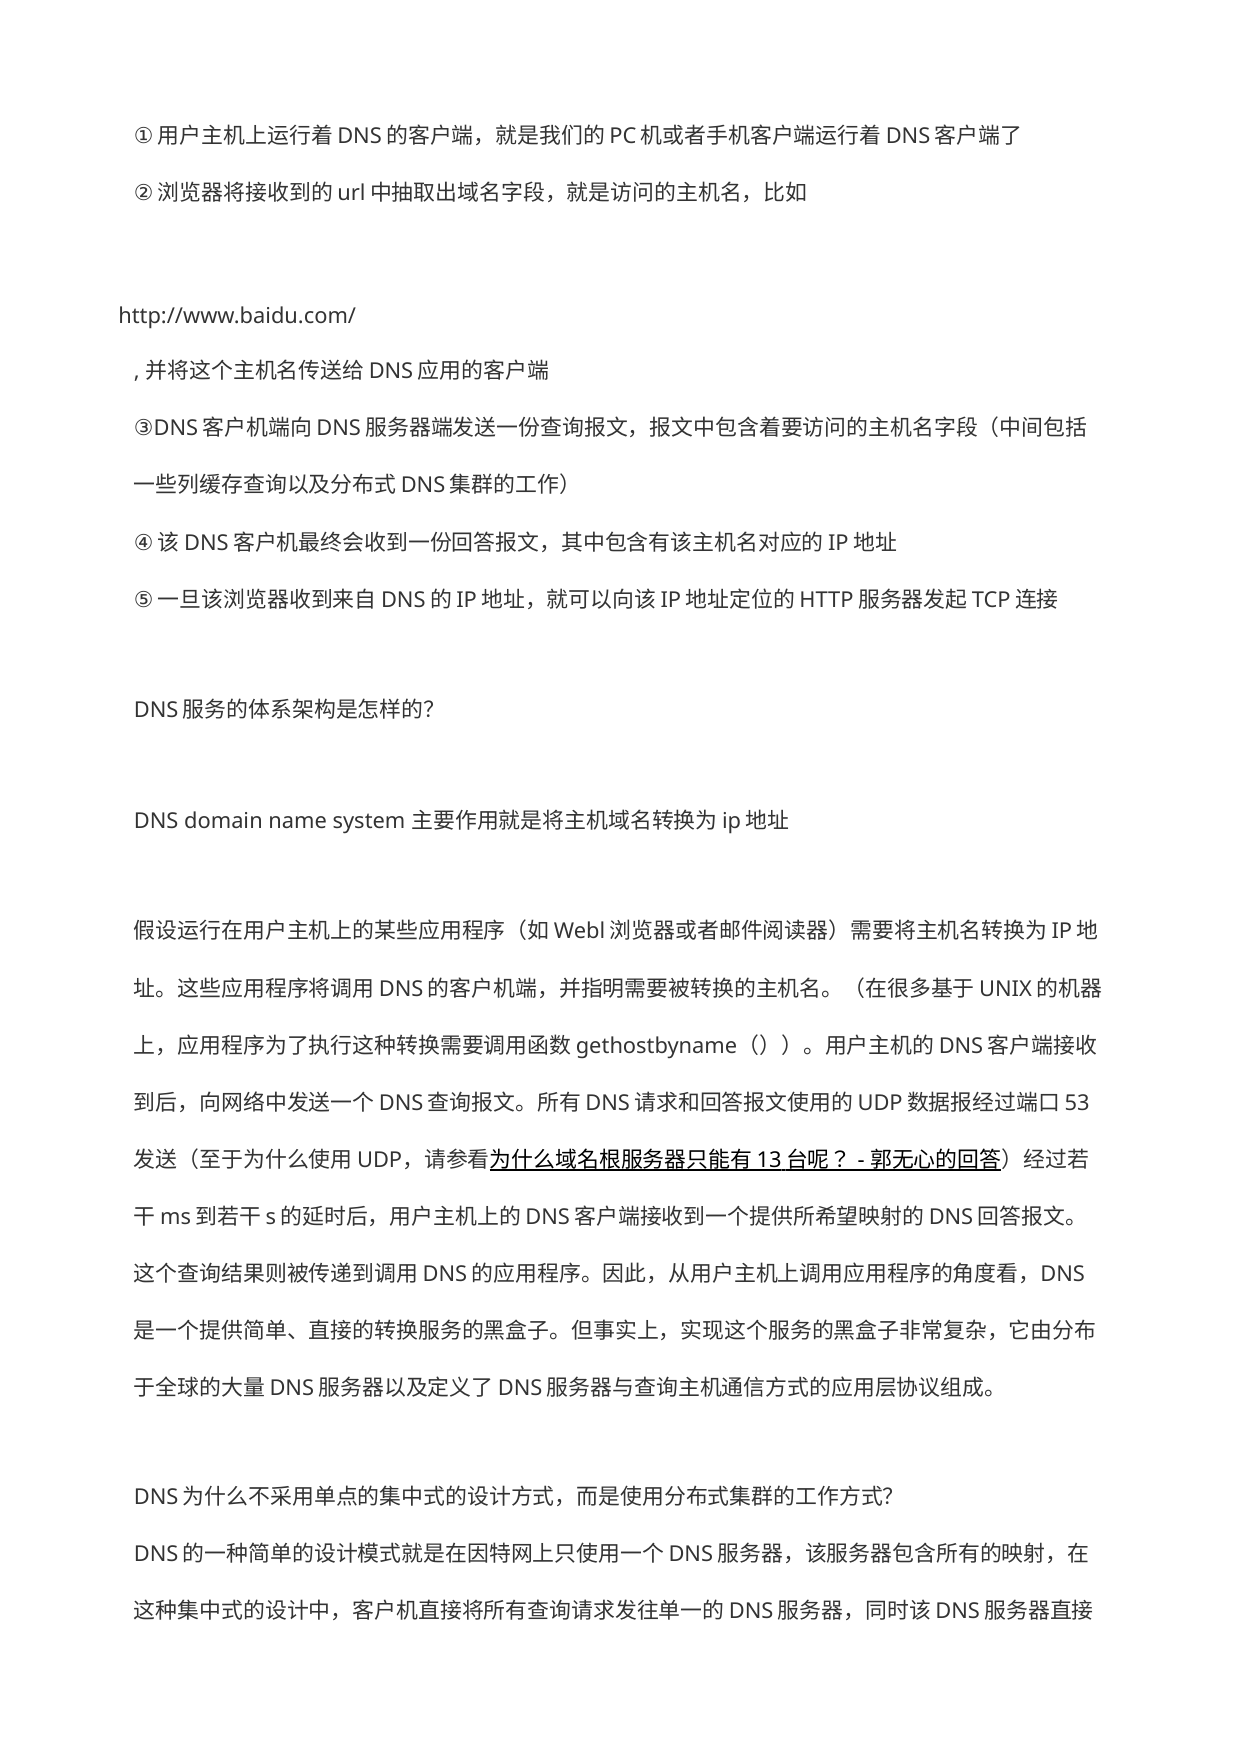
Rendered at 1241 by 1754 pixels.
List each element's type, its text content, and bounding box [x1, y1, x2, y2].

text http://www.baidu.com/ [118, 300, 1122, 329]
text DNS为什么不采用单点的集中式的设计方式，而是使用分布式集群的工作方式？ [134, 1479, 1106, 1511]
text ①用户主机上运行着DNS的客户端，就是我们的PC机或者手机客户端运行着DNS客户端了 ②浏览器将接收到的url中抽取出域名字段，就是访问的主机名，比如 [134, 118, 1106, 207]
text , 并将这个主机名传送给DNS应用的客户端 ③DNS客户机端向DNS服务器端发送一份查询报文，报文中包含着要访问的主机名字段（中间包括一些列缓存查询以及分布式DNS集群的工作） ④该DNS客户机最终会收到一份回答报文，其中包含有该主机名对应的IP地址 ⑤一旦该浏览器收到来自DNS的IP地址，就可以向该IP地址定位的HTTP服务器发起TCP连接 DNS服务的体系架构是怎样的？ DNS domain name system 主要作用就是将主机域名转换为ip地址 假设运行在用户主机上的某些应用程序（如Webl浏览器或者邮件阅读器）需要将主机名转换为IP地址。这些应用程序将调用DNS的客户机端，并指明需要被转换的主机名。（在很多基于UNIX的机器上，应用程序为了执行这种转换需要调用函数gethostbyname（））。用户主机的DNS客户端接收到后，向网络中发送一个DNS查询报文。所有DNS请求和回答报文使用的UDP数据报经过端口53发送（至于为什么使用UDP，请参看为什么域名根服务器只能有13台呢？ - 郭无心的回答）经过若干ms到若干s的延时后，用户主机上的DNS客户端接收到一个提供所希望映射的DNS回答报文。这个查询结果则被传递到调用DNS的应用程序。因此，从用户主机上调用应用程序的角度看，DNS是一个提供简单、直接的转换服务的黑盒子。但事实上，实现这个服务的黑盒子非常复杂，它由分布于全球的大量DNS服务器以及定义了DNS服务器与查询主机通信方式的应用层协议组成。 [134, 353, 1106, 1402]
text DNS的一种简单的设计模式就是在因特网上只使用一个DNS服务器，该服务器包含所有的映射，在这种集中式的设计中，客户机直接将所有查询请求发往单一的DNS服务器，同时该DNS服务器直接 [134, 1536, 1106, 1625]
